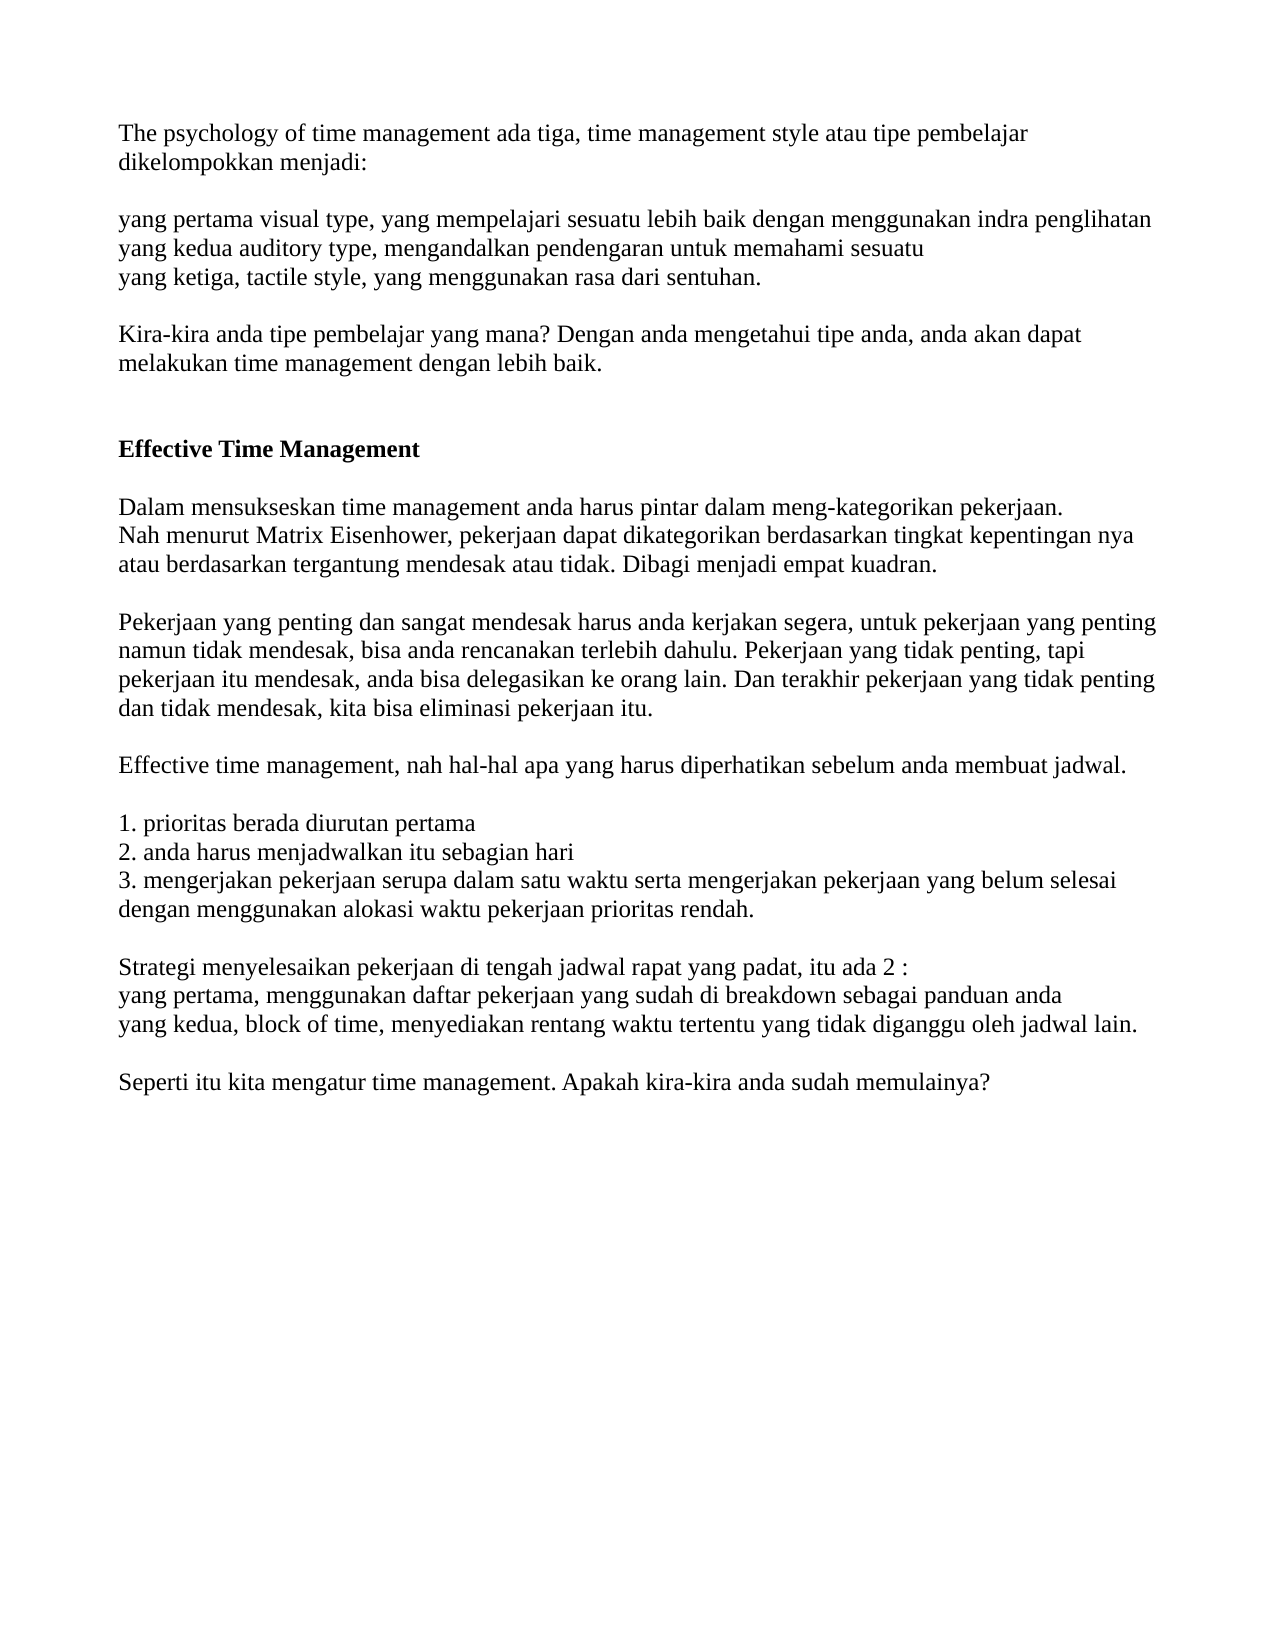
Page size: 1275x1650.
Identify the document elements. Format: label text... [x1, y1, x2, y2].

text Seperti itu kita mengatur time management. Apakah kira-kira anda sudah memulainya? [118, 1067, 1157, 1096]
text 2. anda harus menjadwalkan itu sebagian hari [118, 837, 1157, 866]
text yang kedua, block of time, menyediakan rentang waktu tertentu yang tidak diganggu oleh jadwal lain. [118, 1009, 1157, 1038]
text Pekerjaan yang penting dan sangat mendesak harus anda kerjakan segera, untuk pekerjaan yang penting namun tidak mendesak, bisa anda rencanakan terlebih dahulu. Pekerjaan yang tidak penting, tapi pekerjaan itu mendesak, anda bisa delegasikan ke orang lain. Dan terakhir pekerjaan yang tidak penting dan tidak mendesak, kita bisa eliminasi pekerjaan itu. [118, 607, 1157, 722]
text Effective time management, nah hal-hal apa yang harus diperhatikan sebelum anda membuat jadwal. [118, 751, 1157, 779]
text Effective Time Management [118, 434, 1157, 463]
text Nah menurut Matrix Eisenhower, pekerjaan dapat dikategorikan berdasarkan tingkat kepentingan nya atau berdasarkan tergantung mendesak atau tidak. Dibagi menjadi empat kuadran. [118, 521, 1157, 578]
text The psychology of time management ada tiga, time management style atau tipe pembelajar dikelompokkan menjadi: [118, 118, 1157, 176]
text Dalam mensukseskan time management anda harus pintar dalam meng-kategorikan pekerjaan. [118, 492, 1157, 521]
text yang ketiga, tactile style, yang menggunakan rasa dari sentuhan. [118, 262, 1157, 291]
text 3. mengerjakan pekerjaan serupa dalam satu waktu serta mengerjakan pekerjaan yang belum selesai dengan menggunakan alokasi waktu pekerjaan prioritas rendah. [118, 866, 1157, 923]
text yang pertama visual type, yang mempelajari sesuatu lebih baik dengan menggunakan indra penglihatan [118, 204, 1157, 233]
text yang kedua auditory type, mengandalkan pendengaran untuk memahami sesuatu [118, 233, 1157, 262]
text Kira-kira anda tipe pembelajar yang mana? Dengan anda mengetahui tipe anda, anda akan dapat melakukan time management dengan lebih baik. [118, 319, 1157, 377]
text Strategi menyelesaikan pekerjaan di tengah jadwal rapat yang padat, itu ada 2 : [118, 952, 1157, 981]
text yang pertama, menggunakan daftar pekerjaan yang sudah di breakdown sebagai panduan anda [118, 981, 1157, 1009]
text 1. prioritas berada diurutan pertama [118, 808, 1157, 837]
